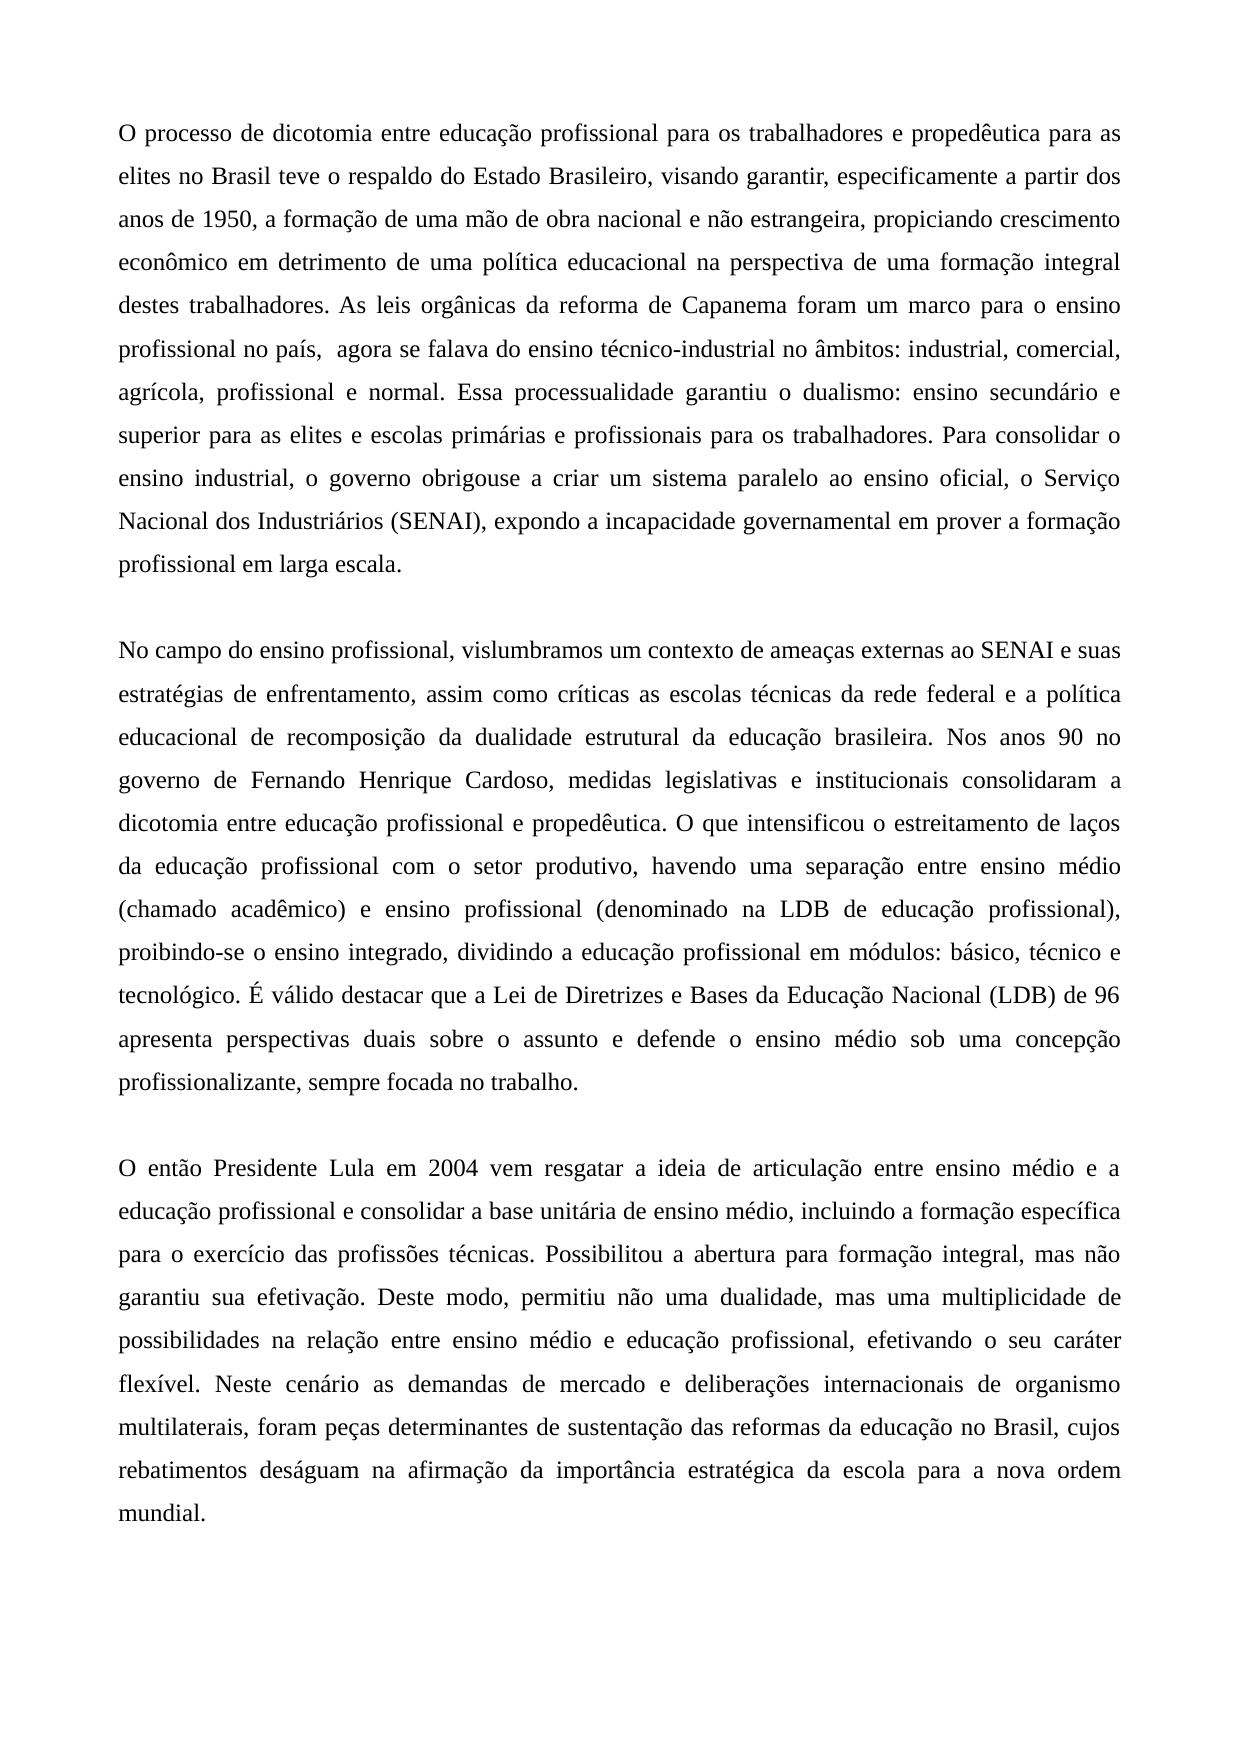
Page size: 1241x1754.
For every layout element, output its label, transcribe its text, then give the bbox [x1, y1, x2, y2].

text O então Presidente Lula em 2004 vem resgatar a ideia de articulação entre ensino médio e a educação profissional e consolidar a base unitária de ensino médio, incluindo a formação específica para o exercício das profissões técnicas. Possibilitou a abertura para formação integral, mas não garantiu sua efetivação. Deste modo, permitiu não uma dualidade, mas uma multiplicidade de possibilidades na relação entre ensino médio e educação profissional, efetivando o seu caráter flexível. Neste cenário as demandas de mercado e deliberações internacionais de organismo multilaterais, foram peças determinantes de sustentação das reformas da educação no Brasil, cujos rebatimentos deságuam na afirmação da importância estratégica da escola para a nova ordem mundial. [118, 1153, 1122, 1527]
text O processo de dicotomia entre educação profissional para os trabalhadores e propedêutica para as elites no Brasil teve o respaldo do Estado Brasileiro, visando garantir, especificamente a partir dos anos de 1950, a formação de uma mão de obra nacional e não estrangeira, propiciando crescimento econômico em detrimento de uma política educacional na perspectiva de uma formação integral destes trabalhadores. As leis orgânicas da reforma de Capanema foram um marco para o ensino profissional no país, agora se falava do ensino técnico-industrial no âmbitos: industrial, comercial, agrícola, profissional e normal. Essa processualidade garantiu o dualismo: ensino secundário e superior para as elites e escolas primárias e profissionais para os trabalhadores. Para consolidar o ensino industrial, o governo obrigouse a criar um sistema paralelo ao ensino oficial, o Serviço Nacional dos Industriários (SENAI), expondo a incapacidade governamental em prover a formação profissional em larga escala. [118, 118, 1122, 578]
text No campo do ensino profissional, vislumbramos um contexto de ameaças externas ao SENAI e suas estratégias de enfrentamento, assim como críticas as escolas técnicas da rede federal e a política educacional de recomposição da dualidade estrutural da educação brasileira. Nos anos 90 no governo de Fernando Henrique Cardoso, medidas legislativas e institucionais consolidaram a dicotomia entre educação profissional e propedêutica. O que intensificou o estreitamento de laços da educação profissional com o setor produtivo, havendo uma separação entre ensino médio (chamado acadêmico) e ensino profissional (denominado na LDB de educação profissional), proibindo-se o ensino integrado, dividindo a educação profissional em módulos: básico, técnico e tecnológico. É válido destacar que a Lei de Diretrizes e Bases da Educação Nacional (LDB) de 96 apresenta perspectivas duais sobre o assunto e defende o ensino médio sob uma concepção profissionalizante, sempre focada no trabalho. [118, 636, 1122, 1096]
